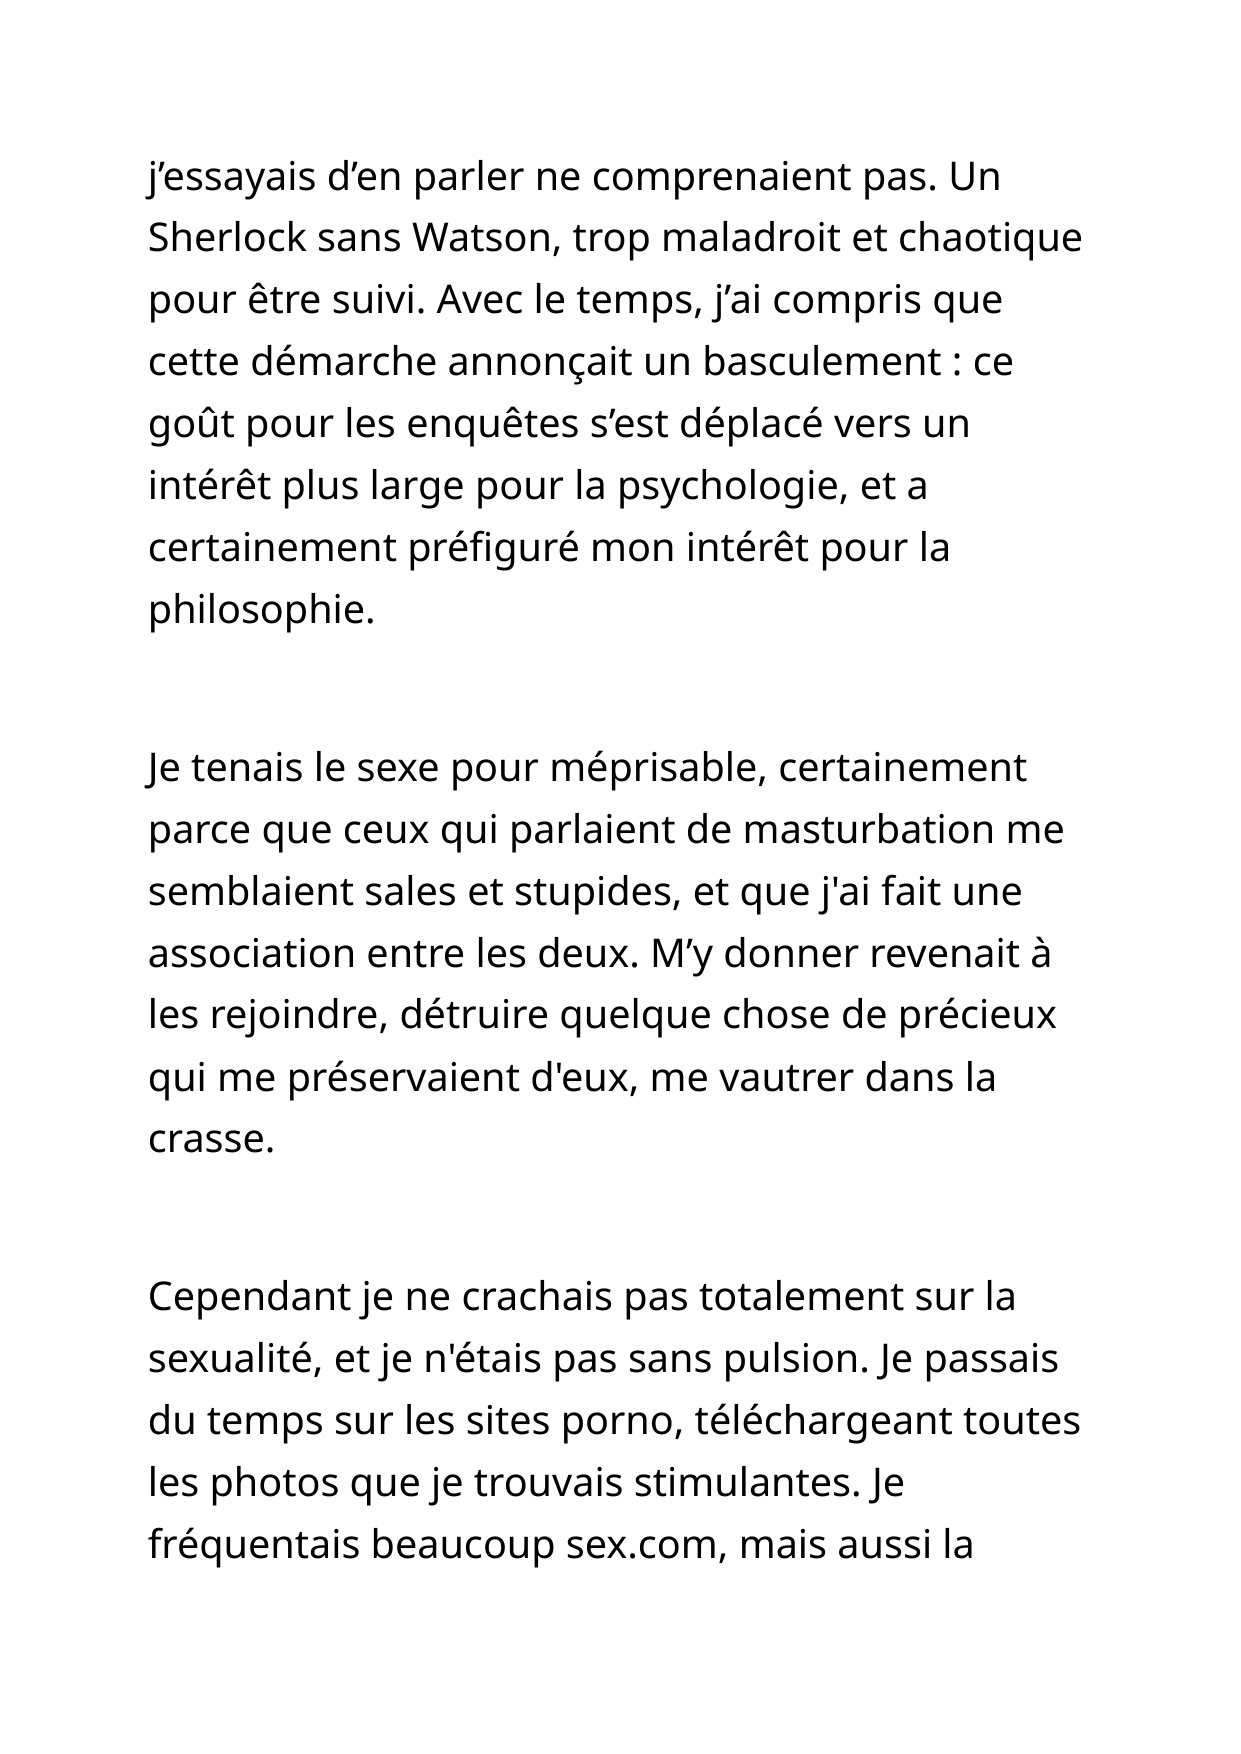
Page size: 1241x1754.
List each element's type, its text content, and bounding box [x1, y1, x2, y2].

text j’essayais d’en parler ne comprenaient pas. Un Sherlock sans Watson, trop maladroit et chaotique pour être suivi. Avec le temps, j’ai compris que cette démarche annonçait un basculement : ce goût pour les enquêtes s’est déplacé vers un intérêt plus large pour la psychologie, et a certainement préfiguré mon intérêt pour la philosophie. [148, 148, 1093, 635]
text Je tenais le sexe pour méprisable, certainement parce que ceux qui parlaient de masturbation me semblaient sales et stupides, et que j'ai fait une association entre les deux. M’y donner revenait à les rejoindre, détruire quelque chose de précieux qui me préservaient d'eux, me vautrer dans la crasse. [148, 739, 1093, 1164]
text Cependant je ne crachais pas totalement sur la sexualité, et je n'étais pas sans pulsion. Je passais du temps sur les sites porno, téléchargeant toutes les photos que je trouvais stimulantes. Je fréquentais beaucoup sex.com, mais aussi la [148, 1268, 1093, 1570]
